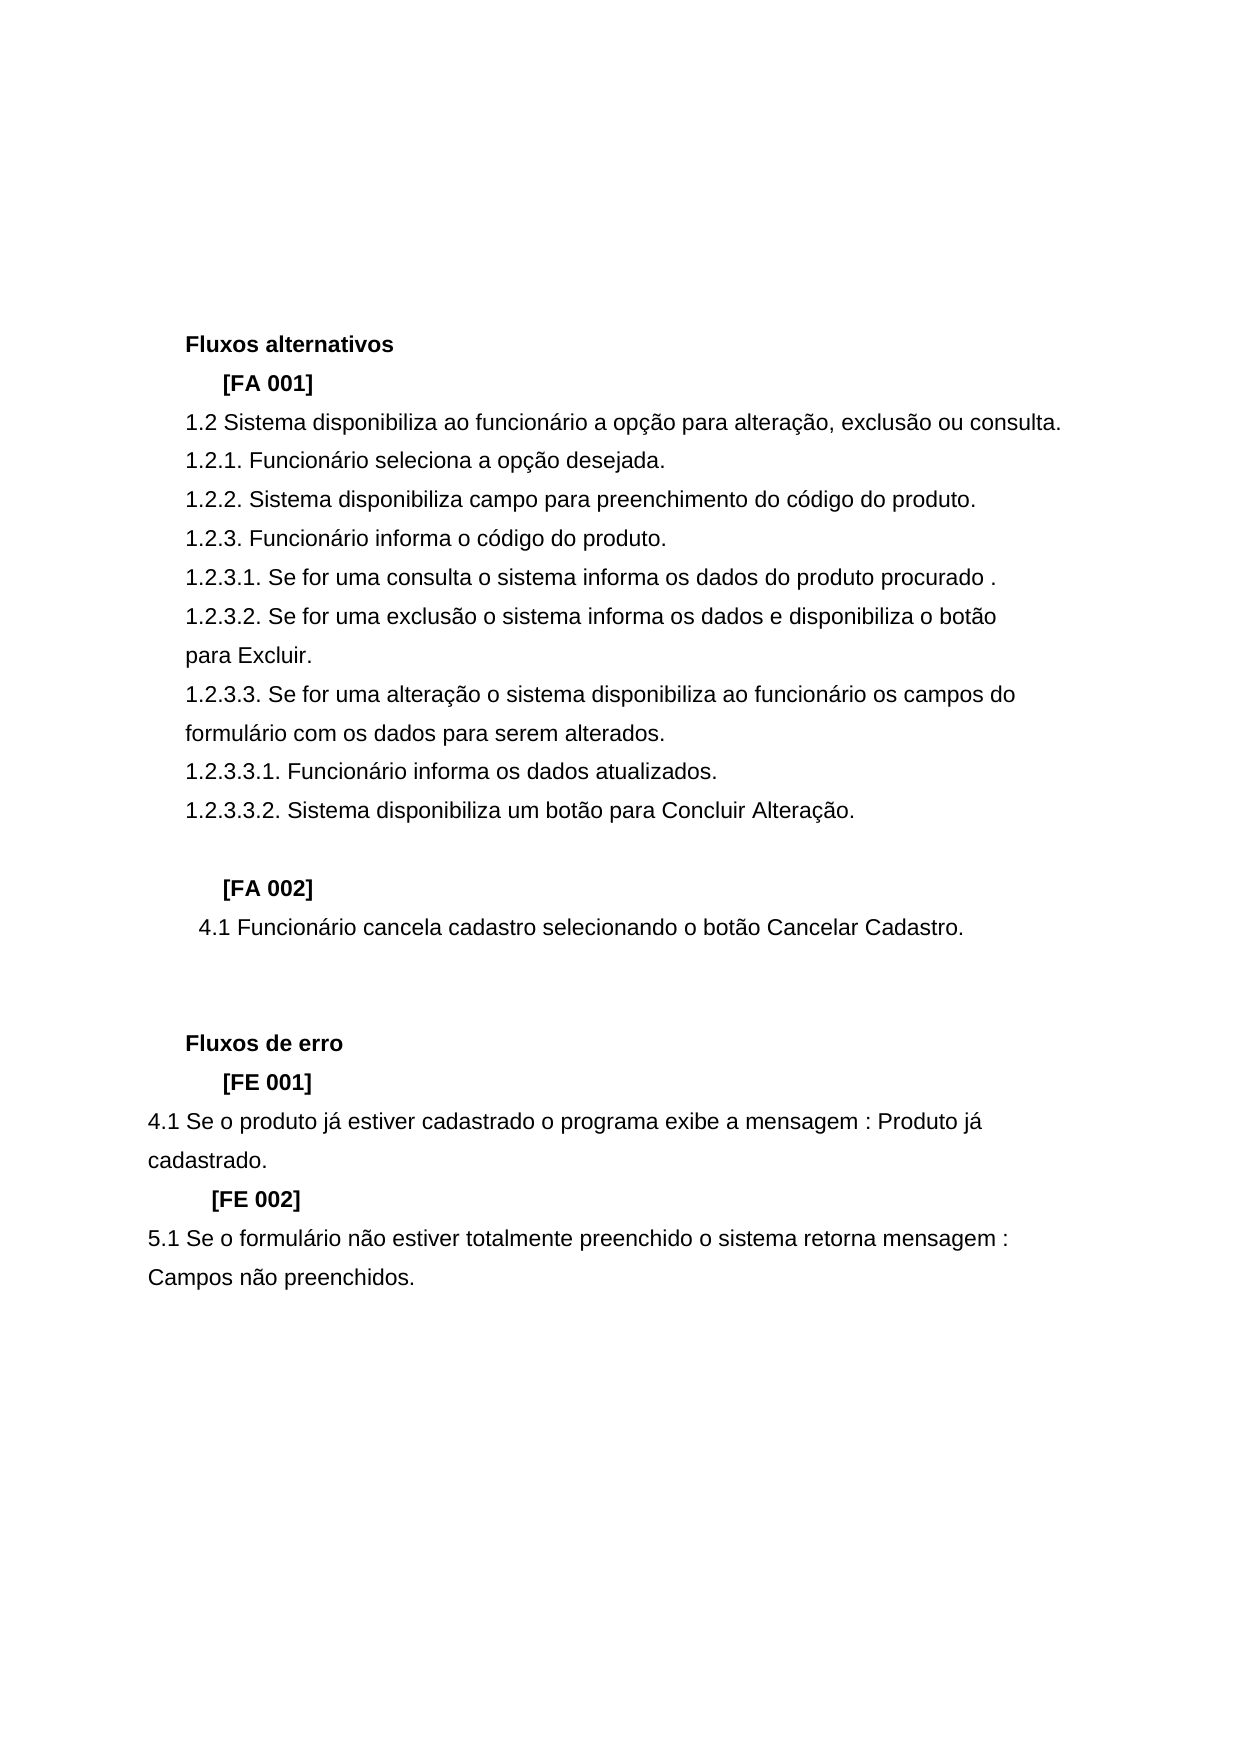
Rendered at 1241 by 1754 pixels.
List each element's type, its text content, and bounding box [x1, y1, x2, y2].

text [FE 002] [148, 1186, 1092, 1212]
text [FA 002] [223, 875, 1092, 901]
text 1.2.3.2. Se for uma exclusão o sistema informa os dados e disponibiliza o botão [185, 603, 1092, 629]
text 4.1 Funcionário cancela cadastro selecionando o botão Cancelar Cadastro. [148, 914, 1092, 940]
text cadastrado. [148, 1147, 1092, 1173]
text 1.2.3. Funcionário informa o código do produto. [185, 525, 1092, 552]
text [FE 001] [223, 1069, 1092, 1096]
text formulário com os dados para serem alterados. [185, 719, 1092, 746]
text 1.2.3.3.1. Funcionário informa os dados atualizados. [185, 758, 1092, 785]
text 1.2.3.1. Se for uma consulta o sistema informa os dados do produto procurado . [185, 564, 1092, 590]
text 1.2.1. Funcionário seleciona a opção desejada. [185, 447, 1092, 474]
text 4.1 Se o produto já estiver cadastrado o programa exibe a mensagem : Produto já [148, 1108, 1092, 1134]
text para Excluir. [185, 642, 1092, 668]
text 1.2.2. Sistema disponibiliza campo para preenchimento do código do produto. [185, 486, 1092, 513]
text Fluxos alternativos [185, 331, 1092, 357]
text 1.2 Sistema disponibiliza ao funcionário a opção para alteração, exclusão ou consulta. [185, 409, 1092, 435]
text 1.2.3.3.2. Sistema disponibiliza um botão para Concluir Alteração. [185, 797, 1092, 823]
text Campos não preenchidos. [148, 1263, 1092, 1290]
text Fluxos de erro [185, 1030, 1092, 1057]
text 5.1 Se o formulário não estiver totalmente preenchido o sistema retorna mensagem : [148, 1224, 1092, 1251]
text 1.2.3.3. Se for uma alteração o sistema disponibiliza ao funcionário os campos do [185, 681, 1092, 707]
text [FA 001] [223, 370, 1092, 396]
